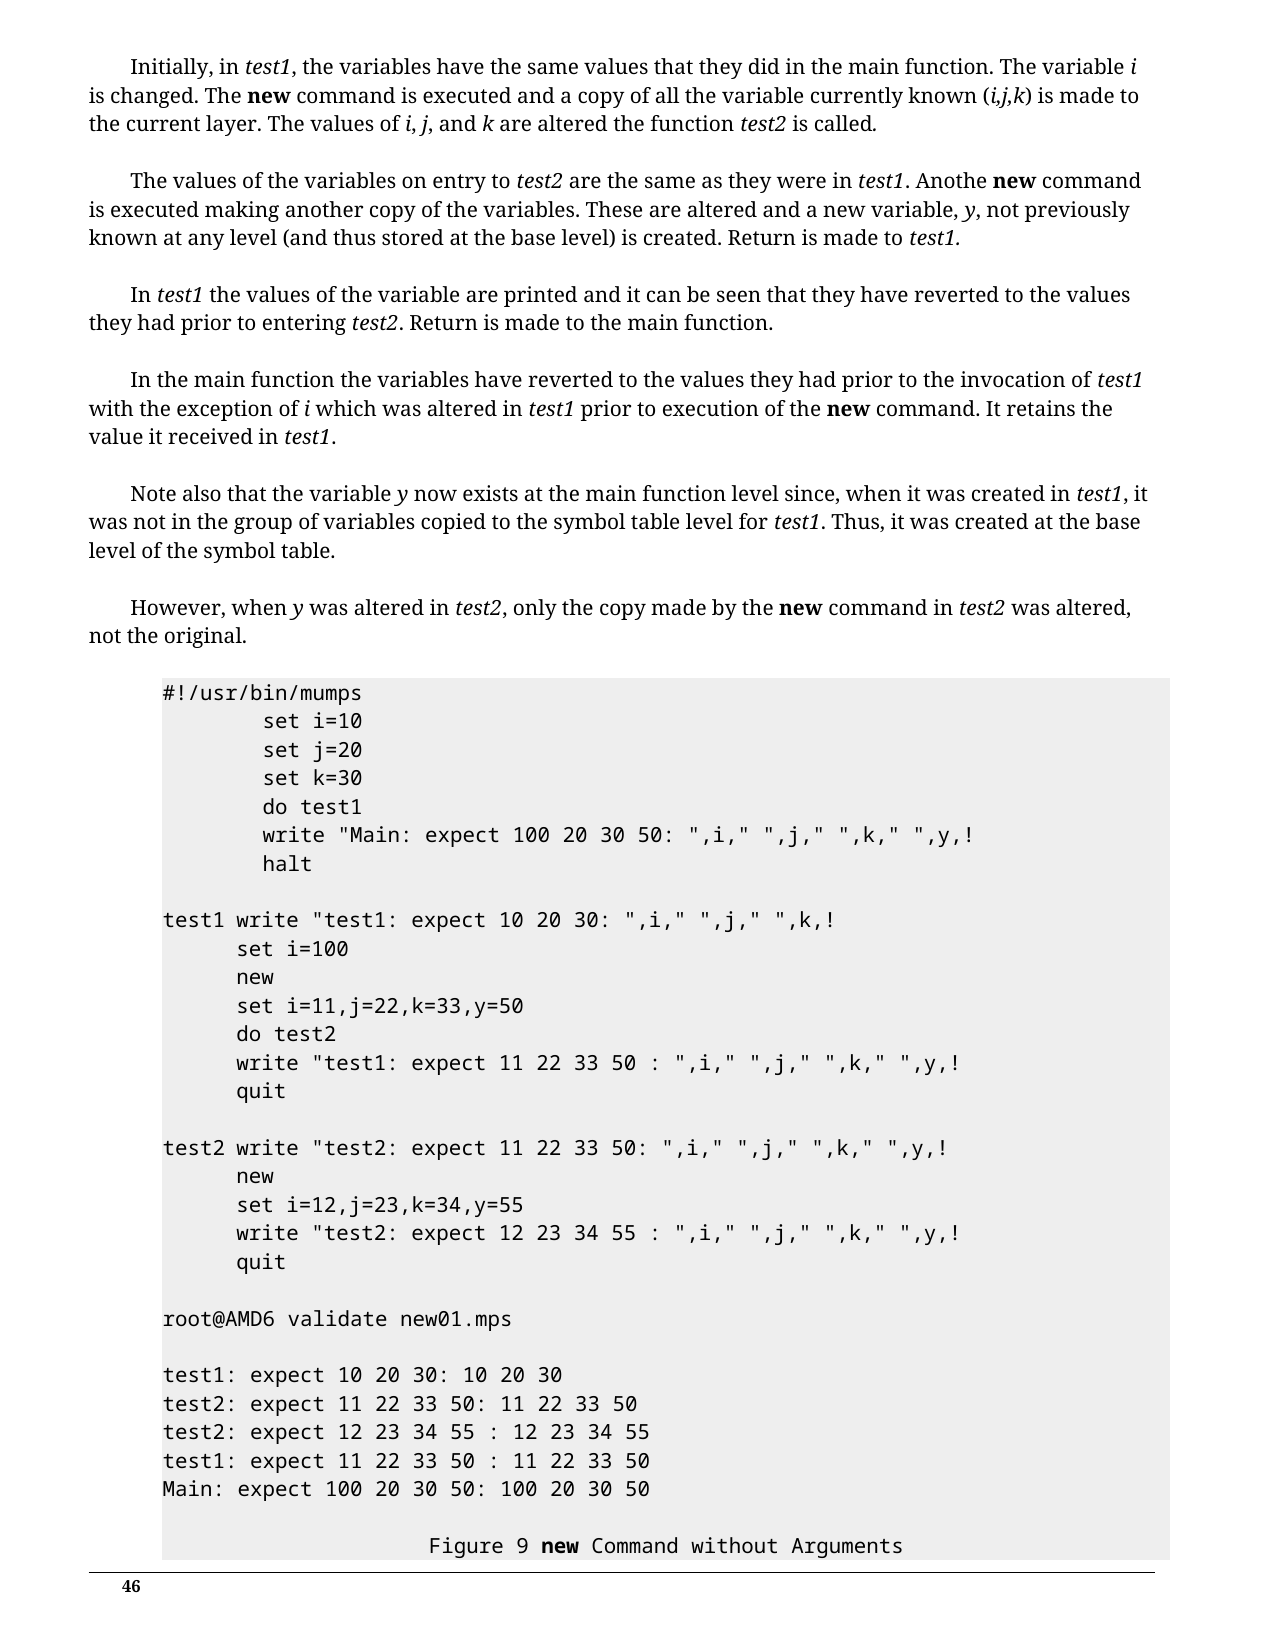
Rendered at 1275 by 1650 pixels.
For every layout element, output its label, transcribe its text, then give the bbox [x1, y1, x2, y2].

text write "test2: expect 12 23 34 55 : ",i," ",j," ",k," ",y,! [162, 1218, 1170, 1247]
text new [162, 1162, 1170, 1190]
text Figure 9 new Command without Arguments [162, 1531, 1170, 1560]
text set i=10 [162, 707, 1170, 735]
text new [162, 962, 1170, 991]
text set i=100 [162, 934, 1170, 962]
text halt [162, 849, 1170, 877]
text test2 write "test2: expect 11 22 33 50: ",i," ",j," ",k," ",y,! [162, 1133, 1170, 1162]
text Note also that the variable y now exists at the main function level since, when it was created in test1, it was not in the group of variables copied to the symbol table level for test1. Thus, it was created at the base level of the symbol table. [88, 479, 1155, 564]
text test1: expect 10 20 30: 10 20 30 [162, 1361, 1170, 1389]
text set k=30 [162, 763, 1170, 792]
text test1: expect 11 22 33 50 : 11 22 33 50 [162, 1446, 1170, 1474]
text quit [162, 1247, 1170, 1275]
text write "Main: expect 100 20 30 50: ",i," ",j," ",k," ",y,! [162, 820, 1170, 849]
text write "test1: expect 11 22 33 50 : ",i," ",j," ",k," ",y,! [162, 1048, 1170, 1076]
text test2: expect 11 22 33 50: 11 22 33 50 [162, 1389, 1170, 1417]
text set i=12,j=23,k=34,y=55 [162, 1190, 1170, 1218]
text #!/usr/bin/mumps [162, 678, 1170, 707]
text Initially, in test1, the variables have the same values that they did in the main function. The variable i is changed. The new command is executed and a copy of all the variable currently known (i,j,k) is made to the current layer. The values of i, j, and k are altered the function test2 is called. [88, 52, 1155, 138]
text root@AMD6 validate new01.mps [162, 1304, 1170, 1332]
text set i=11,j=22,k=33,y=50 [162, 991, 1170, 1019]
text do test2 [162, 1019, 1170, 1048]
text Main: expect 100 20 30 50: 100 20 30 50 [162, 1474, 1170, 1503]
text test1 write "test1: expect 10 20 30: ",i," ",j," ",k,! [162, 906, 1170, 934]
text test2: expect 12 23 34 55 : 12 23 34 55 [162, 1417, 1170, 1446]
text The values of the variables on entry to test2 are the same as they were in test1. Anothe new command is executed making another copy of the variables. These are altered and a new variable, y, not previously known at any level (and thus stored at the base level) is created. Return is made to test1. [88, 166, 1155, 280]
text set j=20 [162, 735, 1170, 763]
text do test1 [162, 792, 1170, 820]
text In the main function the variables have reverted to the values they had prior to the invocation of test1 with the exception of i which was altered in test1 prior to execution of the new command. It retains the value it received in test1. [88, 365, 1155, 451]
text quit [162, 1076, 1170, 1105]
text In test1 the values of the variable are printed and it can be seen that they have reverted to the values they had prior to entering test2. Return is made to the main function. [88, 280, 1155, 337]
text However, when y was altered in test2, only the copy made by the new command in test2 was altered, not the original. [88, 593, 1155, 650]
